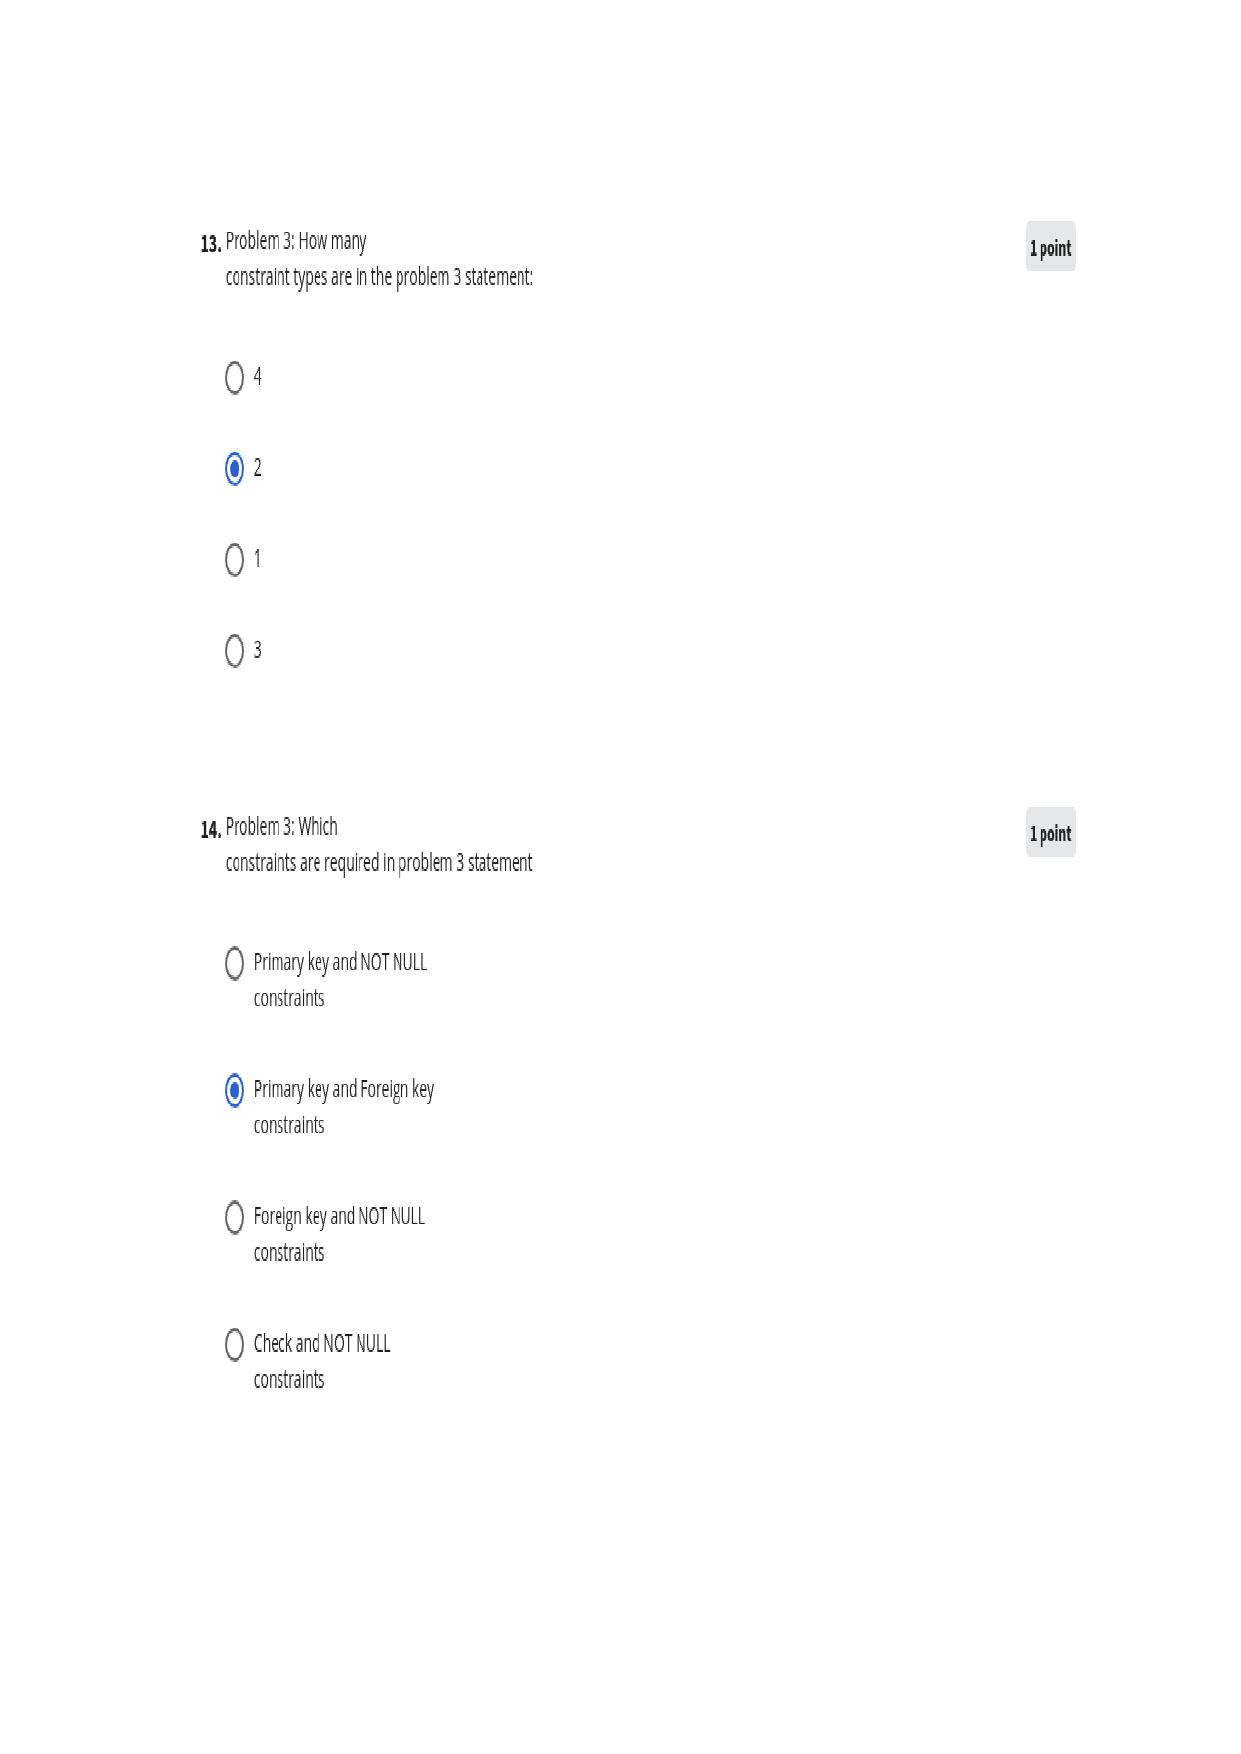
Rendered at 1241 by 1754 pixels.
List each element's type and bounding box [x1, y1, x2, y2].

picture [118, 179, 1123, 1462]
